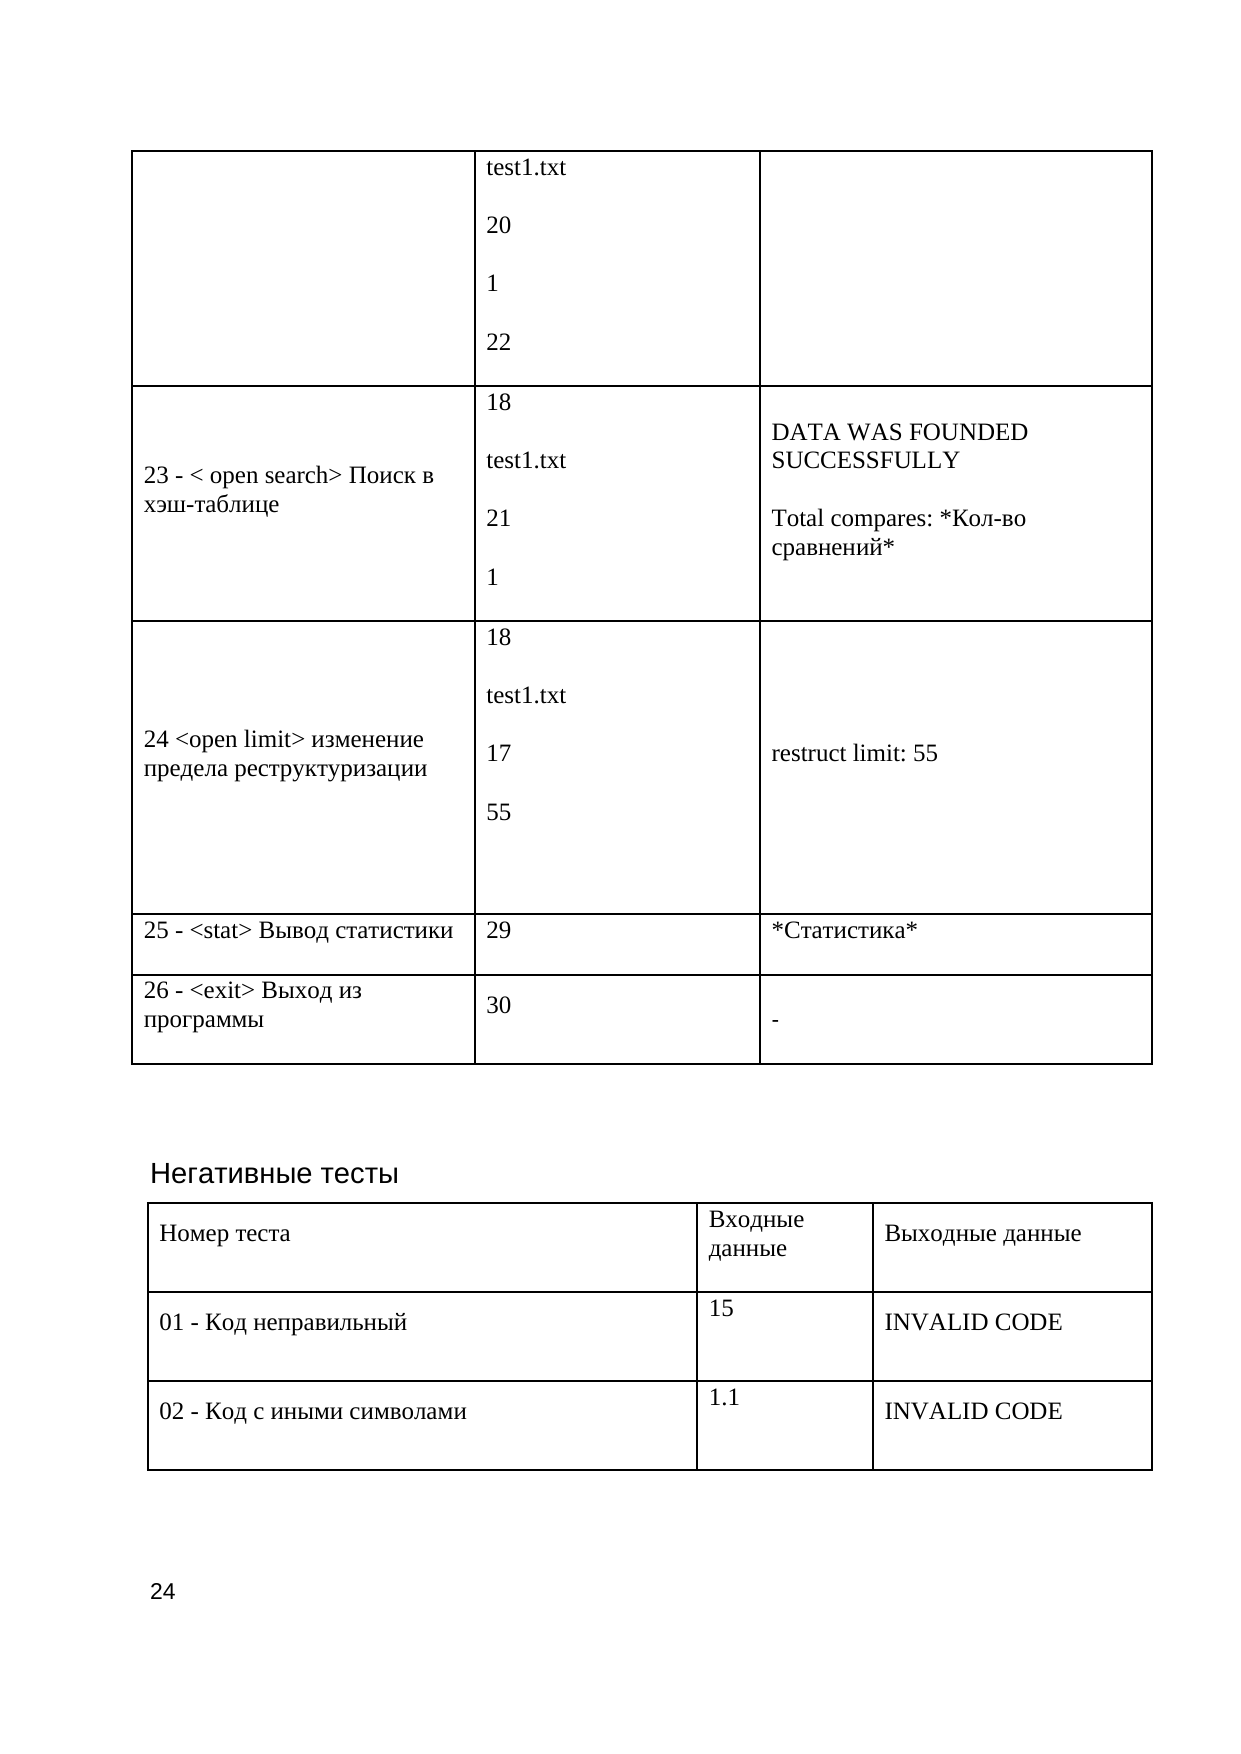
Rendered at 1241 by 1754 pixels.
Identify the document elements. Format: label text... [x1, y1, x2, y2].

table_cell 1.1 [698, 1382, 872, 1469]
table_cell 01 - Код неправильный [149, 1293, 696, 1380]
table_cell 25 - <stat> Вывод статистики [133, 915, 474, 973]
table_cell 23 - < open search> Поиск в хэш-таблице [133, 387, 474, 620]
table_cell 15 [698, 1293, 872, 1380]
table_cell INVALID CODE [874, 1293, 1151, 1380]
table_cell *Статистика* [761, 915, 1151, 973]
table_cell 24 <open limit> изменение предела реструктуризации [133, 622, 474, 913]
table_cell DATA WAS FOUNDED SUCCESSFULLY Total compares: *Кол-во сравнений* [761, 387, 1151, 620]
table_cell 18 test1.txt 21 1 [476, 387, 759, 620]
table_cell 02 - Код с иными символами [149, 1382, 696, 1469]
table_cell restruct limit: 55 [761, 622, 1151, 913]
subtitle Негативные тесты [150, 1156, 1090, 1189]
table_cell 18 test1.txt 17 55 [476, 622, 759, 913]
table_cell test1.txt 20 1 22 [476, 152, 759, 385]
table_cell [761, 152, 1151, 385]
table_header Выходные данные [874, 1204, 1151, 1291]
table_cell 29 [476, 915, 759, 973]
table_cell INVALID CODE [874, 1382, 1151, 1469]
table_header Номер теста [149, 1204, 696, 1291]
table_header Входные данные [698, 1204, 872, 1291]
table_cell [133, 152, 474, 385]
table_cell 26 - <exit> Выход из программы [133, 976, 474, 1063]
table_cell 30 [476, 976, 759, 1063]
table_cell - [761, 976, 1151, 1063]
